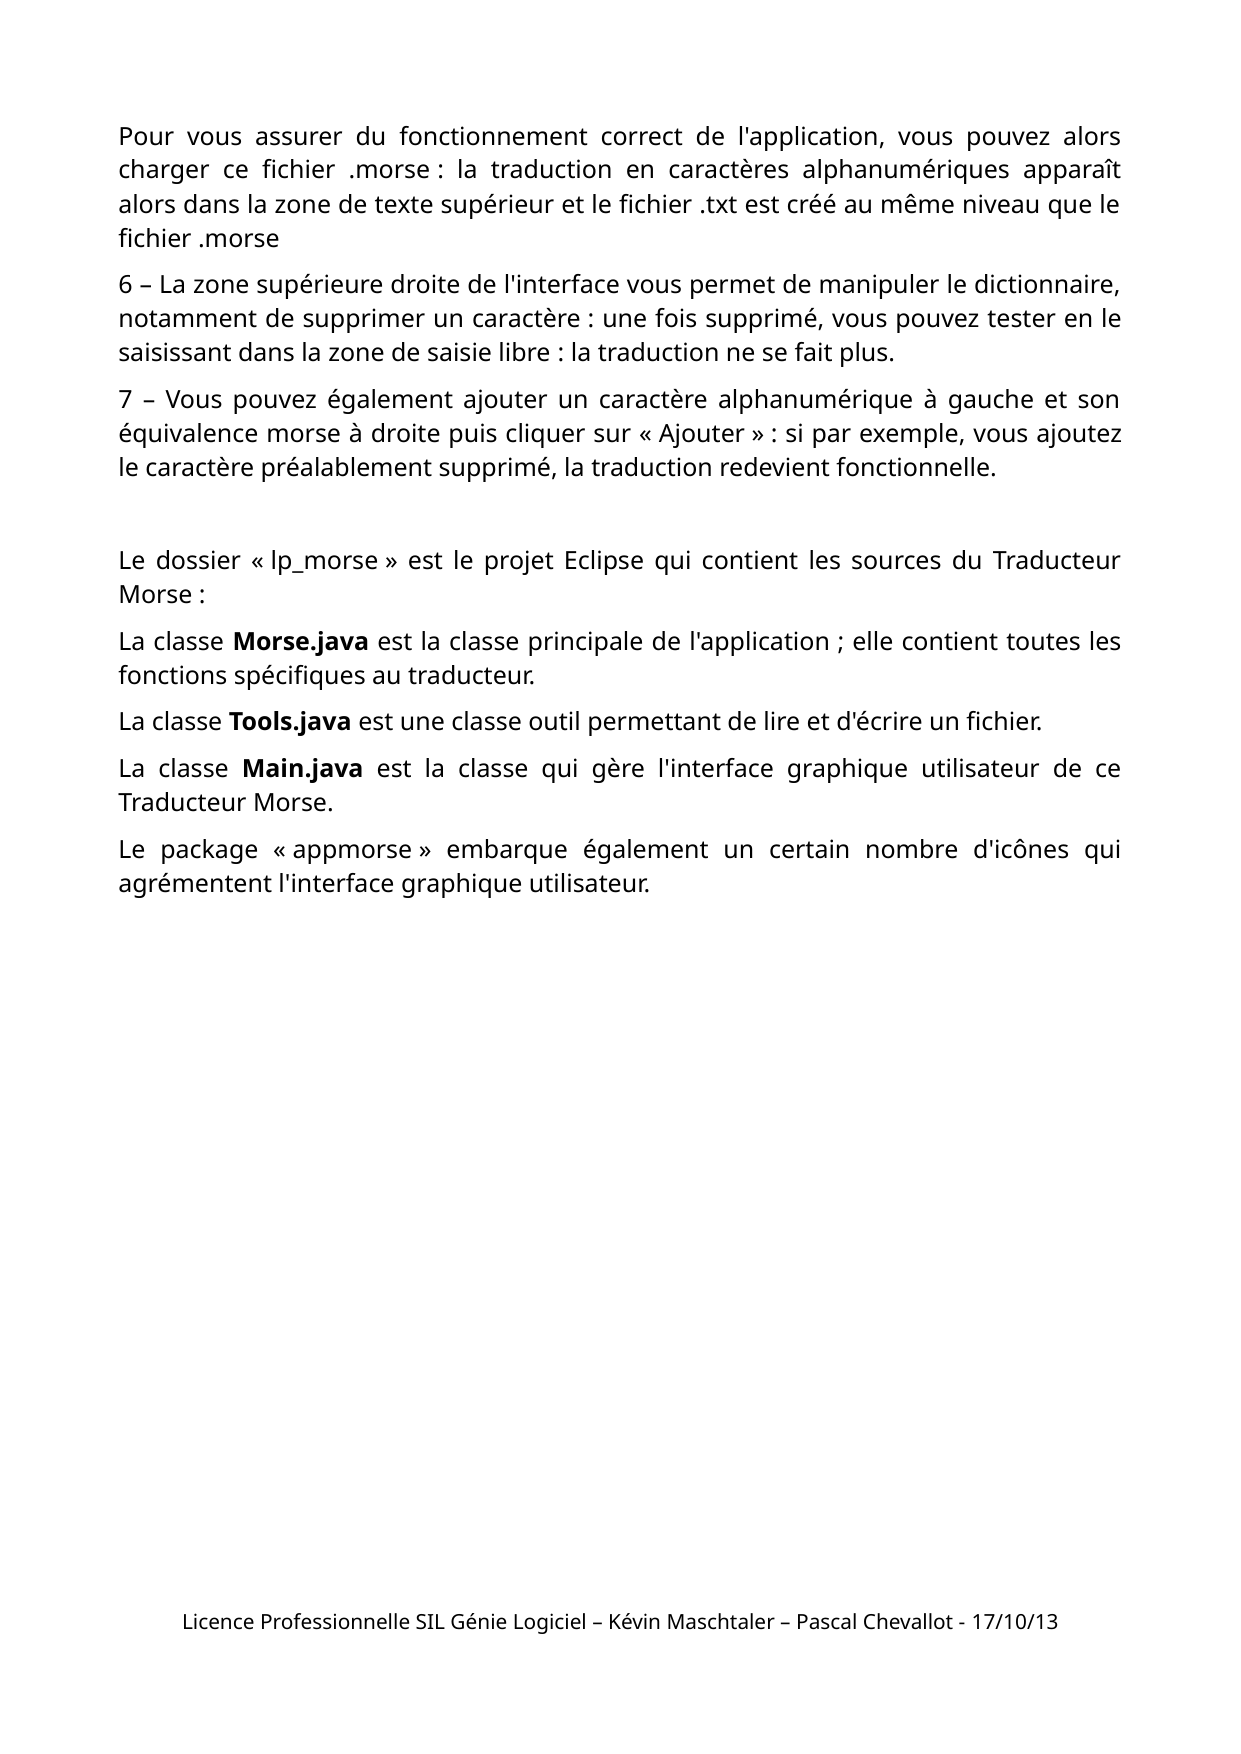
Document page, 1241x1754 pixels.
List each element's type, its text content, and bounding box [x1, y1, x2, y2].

subtitle 6 – La zone supérieure droite de l'interface vous permet de manipuler le dictionnaire, notamment de supprimer un caractère : une fois supprimé, vous pouvez tester en le saisissant dans la zone de saisie libre : la traduction ne se fait plus. [118, 267, 1122, 369]
subtitle 7 – Vous pouvez également ajouter un caractère alphanumérique à gauche et son équivalence morse à droite puis cliquer sur « Ajouter » : si par exemple, vous ajoutez le caractère préalablement supprimé, la traduction redevient fonctionnelle. [118, 382, 1122, 484]
subtitle Le dossier « lp_morse » est le projet Eclipse qui contient les sources du Traducteur Morse : [118, 543, 1122, 611]
subtitle La classe Tools.java est une classe outil permettant de lire et d'écrire un fichier. [118, 704, 1122, 738]
subtitle Le package « appmorse » embarque également un certain nombre d'icônes qui agrémentent l'interface graphique utilisateur. [118, 831, 1122, 899]
subtitle Pour vous assurer du fonctionnement correct de l'application, vous pouvez alors charger ce fichier .morse : la traduction en caractères alphanumériques apparaît alors dans la zone de texte supérieur et le fichier .txt est créé au même niveau que le fichier .morse [118, 118, 1122, 254]
subtitle La classe Morse.java est la classe principale de l'application ; elle contient toutes les fonctions spécifiques au traducteur. [118, 623, 1122, 692]
subtitle La classe Main.java est la classe qui gère l'interface graphique utilisateur de ce Traducteur Morse. [118, 751, 1122, 819]
